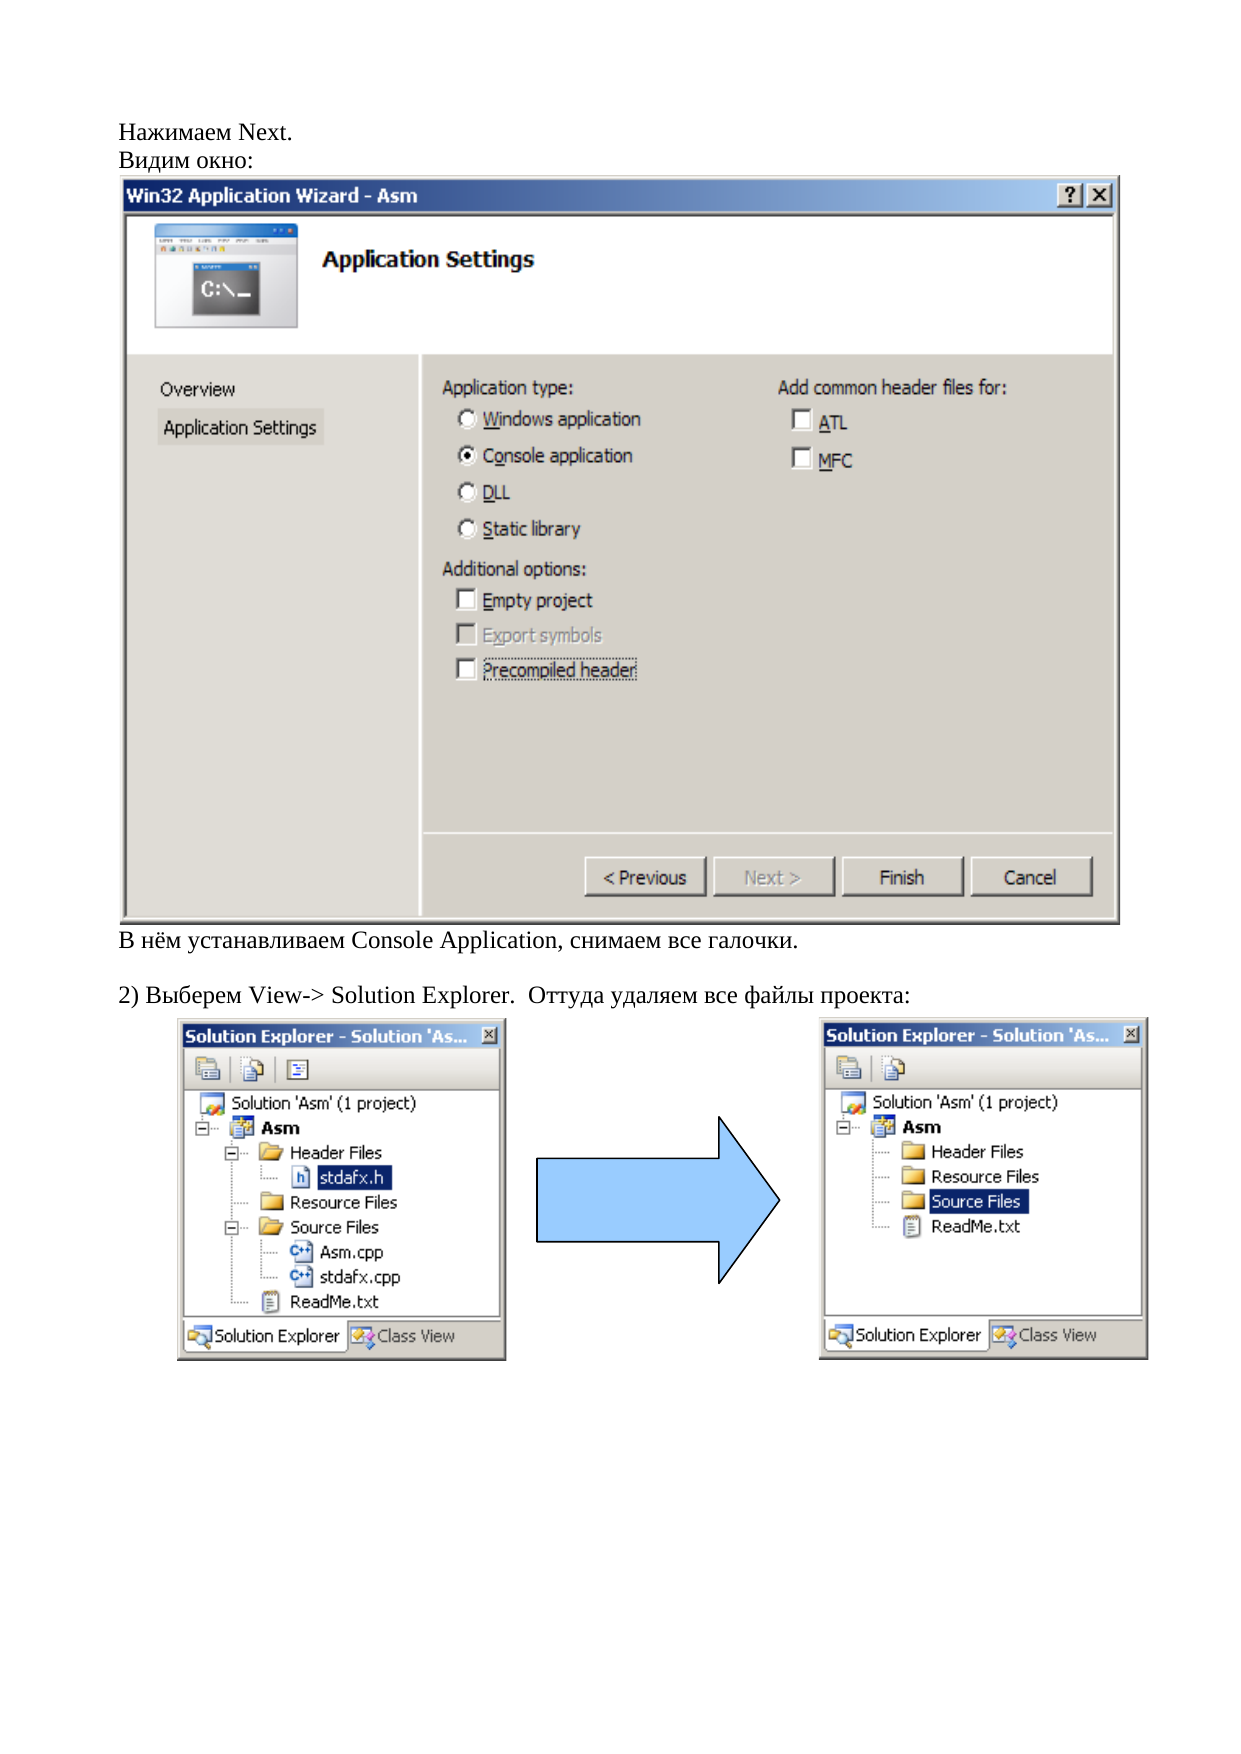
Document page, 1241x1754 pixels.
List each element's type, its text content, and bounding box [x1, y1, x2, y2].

text 2) Выберем View-> Solution Explorer. Оттуда удаляем все файлы проекта: [118, 982, 1122, 1009]
picture [818, 1017, 1149, 1360]
text Нажимаем Next. [118, 118, 1122, 146]
picture [119, 175, 1121, 925]
picture [177, 1018, 507, 1361]
text Видим окно: [118, 146, 1122, 173]
text В нём устанавливаем Console Application, снимаем все галочки. [118, 926, 1122, 954]
